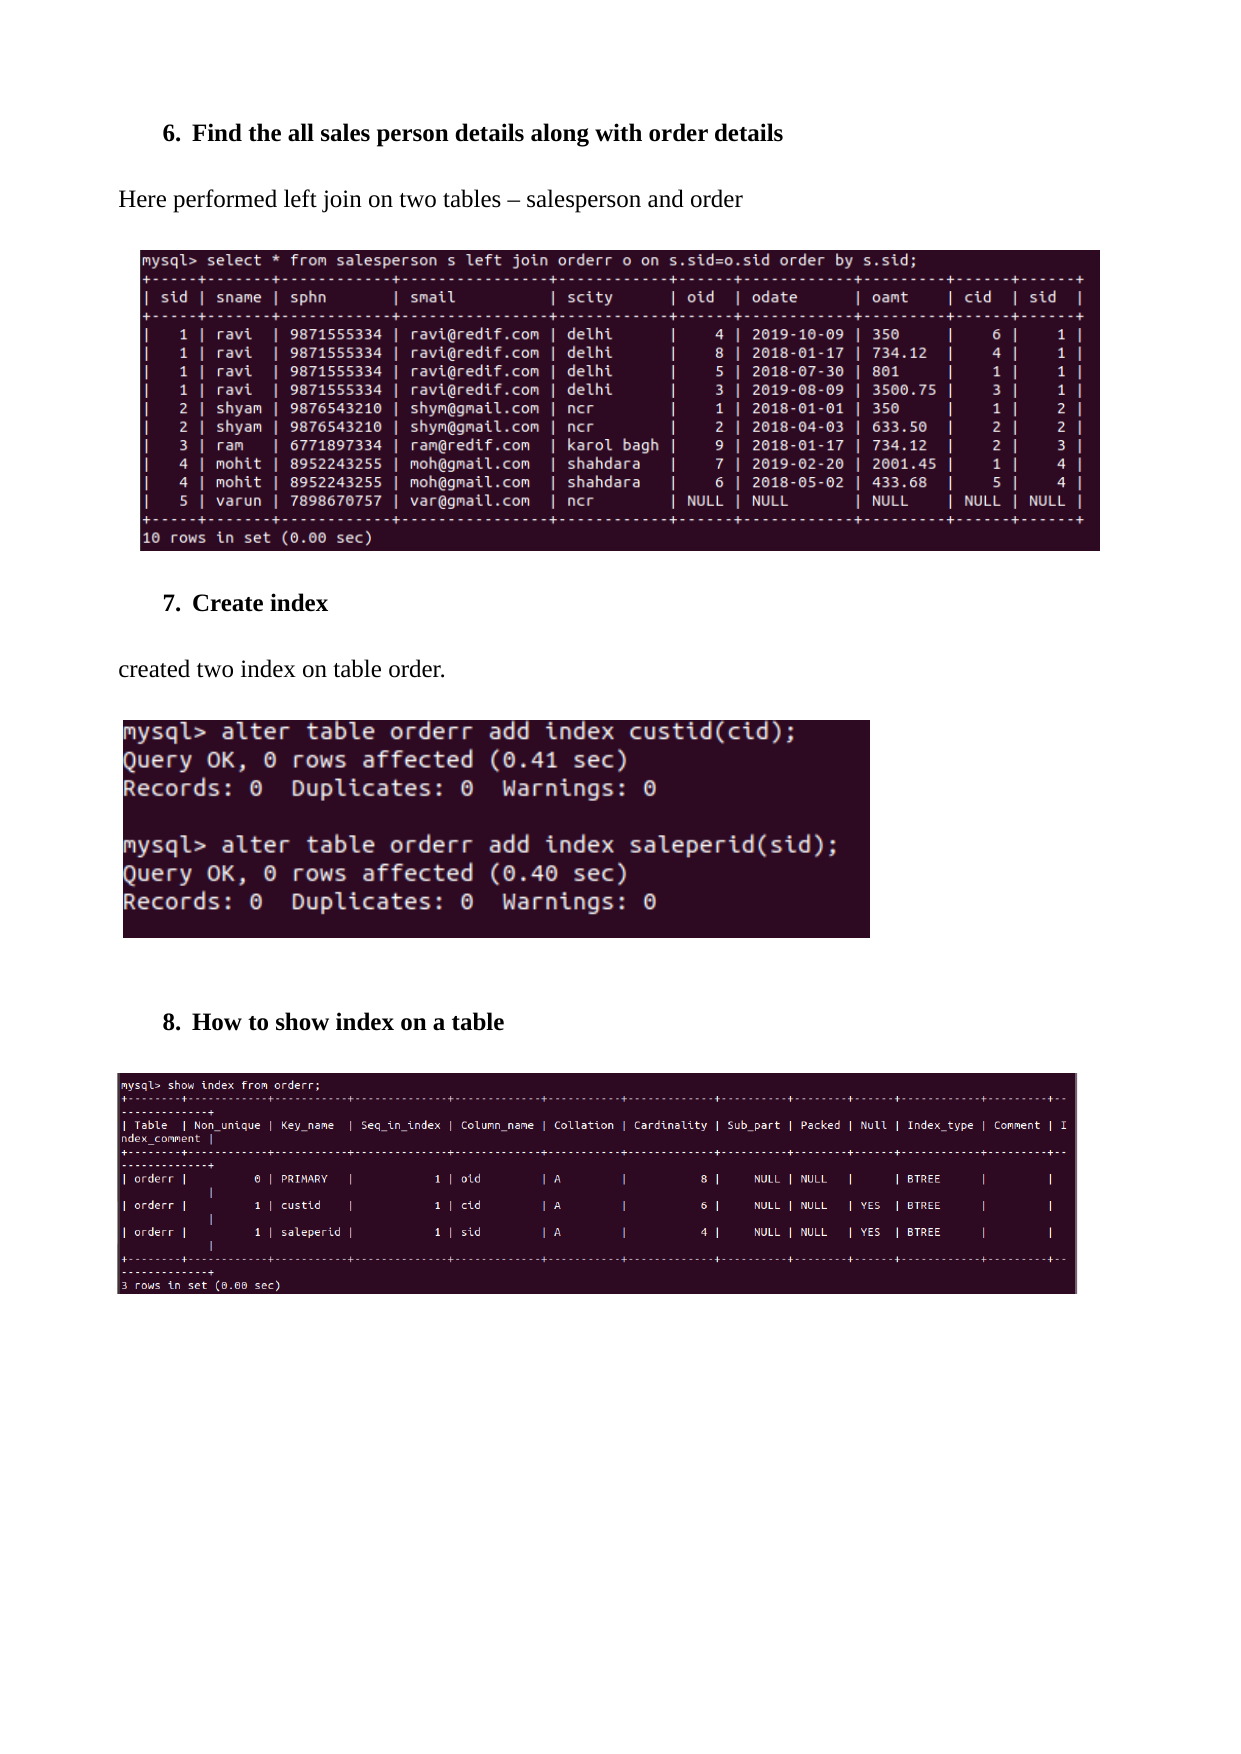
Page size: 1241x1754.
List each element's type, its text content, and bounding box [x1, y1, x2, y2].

picture [117, 1073, 1078, 1294]
picture [123, 720, 870, 938]
list How to show index on a table [162, 1007, 1122, 1036]
text created two index on table order. [118, 654, 1122, 683]
list Create index [162, 588, 1122, 617]
text Here performed left join on two tables – salesperson and order [118, 184, 1122, 213]
picture [140, 250, 1100, 551]
list Find the all sales person details along with order details [162, 118, 1122, 147]
